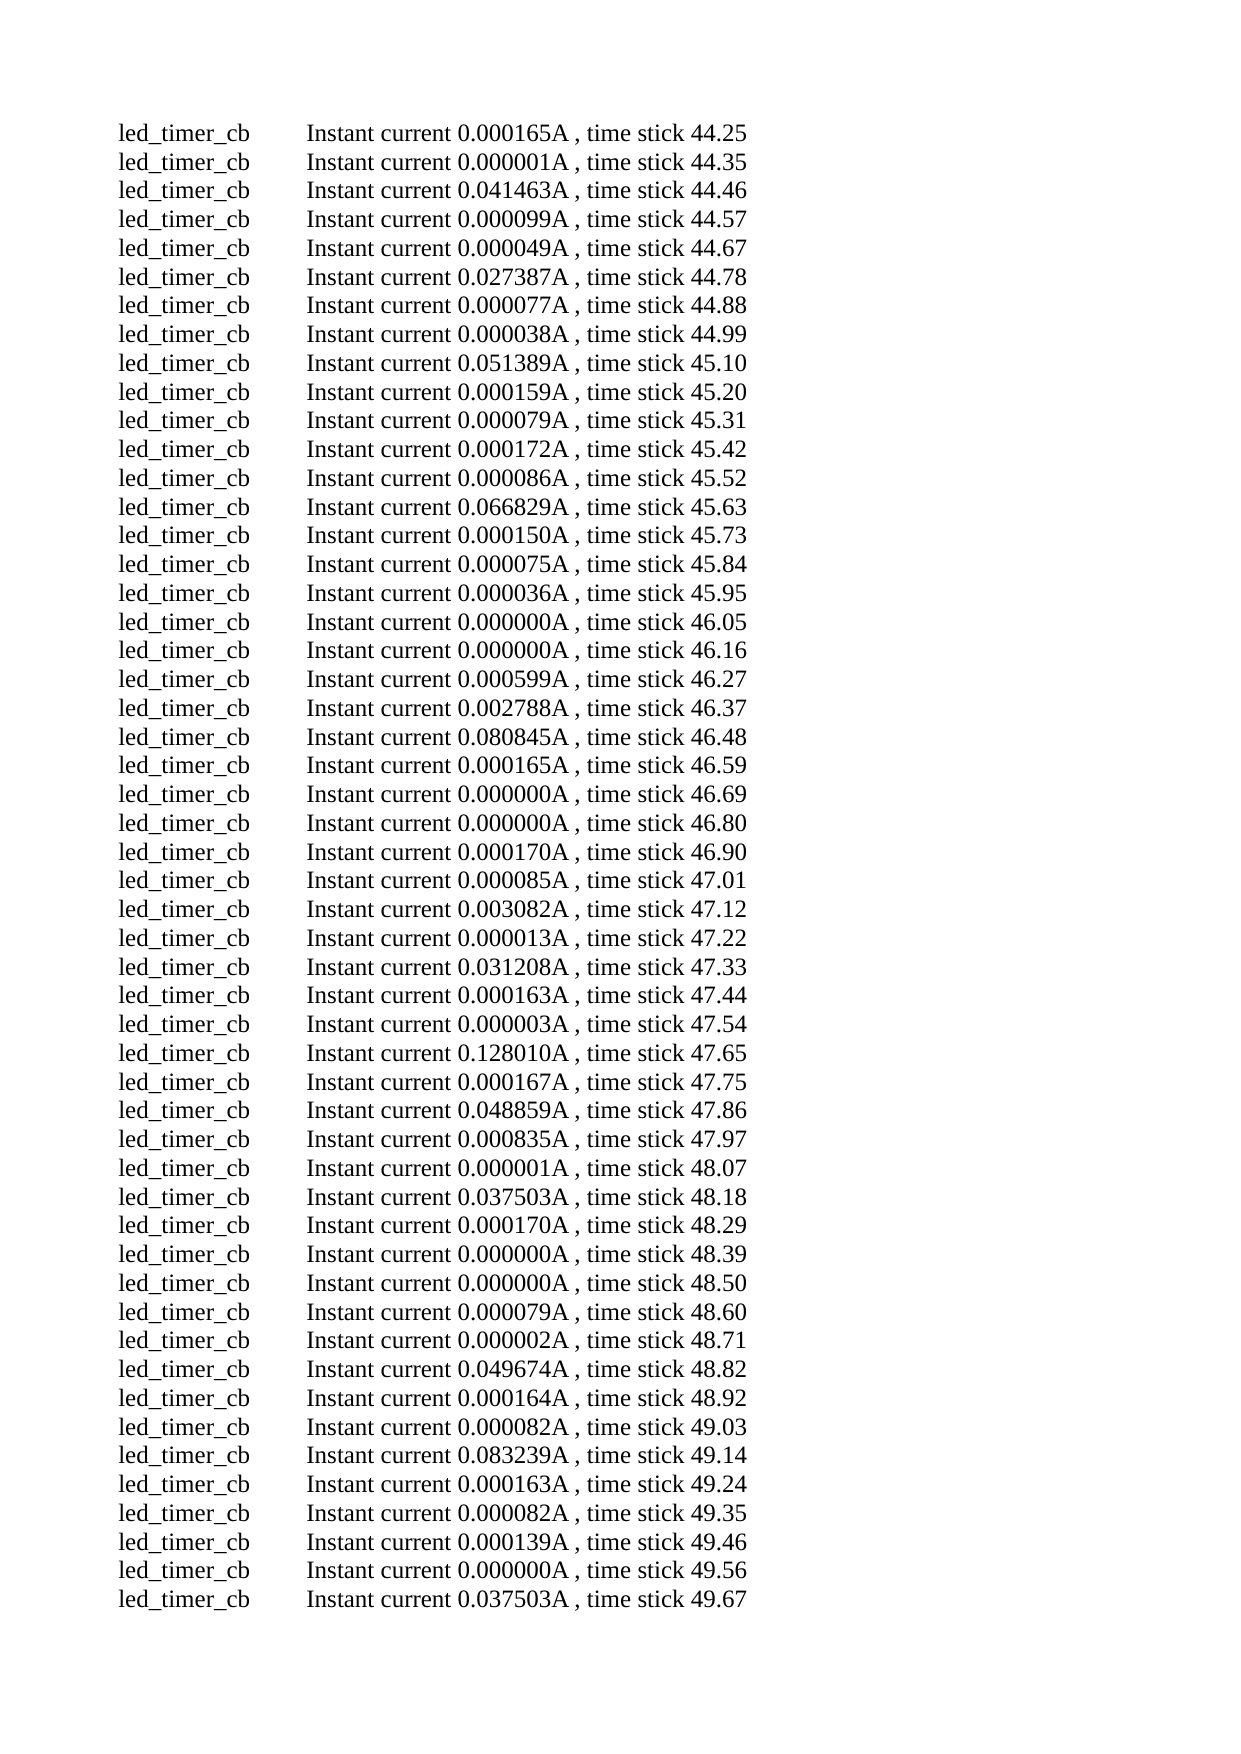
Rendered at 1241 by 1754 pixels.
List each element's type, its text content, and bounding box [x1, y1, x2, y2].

text led_timer_cb Instant current 0.000139A , time stick 49.46 [118, 1527, 1122, 1556]
text led_timer_cb Instant current 0.051389A , time stick 45.10 [118, 348, 1122, 377]
text led_timer_cb Instant current 0.000079A , time stick 48.60 [118, 1297, 1122, 1326]
text led_timer_cb Instant current 0.000013A , time stick 47.22 [118, 923, 1122, 952]
text led_timer_cb Instant current 0.000167A , time stick 47.75 [118, 1067, 1122, 1096]
text led_timer_cb Instant current 0.000000A , time stick 46.16 [118, 636, 1122, 664]
text led_timer_cb Instant current 0.000001A , time stick 48.07 [118, 1153, 1122, 1182]
text led_timer_cb Instant current 0.000099A , time stick 44.57 [118, 204, 1122, 233]
text led_timer_cb Instant current 0.000000A , time stick 48.50 [118, 1268, 1122, 1297]
text led_timer_cb Instant current 0.000165A , time stick 46.59 [118, 751, 1122, 779]
text led_timer_cb Instant current 0.000000A , time stick 46.69 [118, 779, 1122, 808]
text led_timer_cb Instant current 0.000000A , time stick 46.80 [118, 808, 1122, 837]
text led_timer_cb Instant current 0.000000A , time stick 48.39 [118, 1239, 1122, 1268]
text led_timer_cb Instant current 0.000079A , time stick 45.31 [118, 406, 1122, 434]
text led_timer_cb Instant current 0.083239A , time stick 49.14 [118, 1441, 1122, 1469]
text led_timer_cb Instant current 0.048859A , time stick 47.86 [118, 1096, 1122, 1124]
text led_timer_cb Instant current 0.000036A , time stick 45.95 [118, 578, 1122, 607]
text led_timer_cb Instant current 0.000170A , time stick 46.90 [118, 837, 1122, 866]
text led_timer_cb Instant current 0.000075A , time stick 45.84 [118, 549, 1122, 578]
text led_timer_cb Instant current 0.000038A , time stick 44.99 [118, 319, 1122, 348]
text led_timer_cb Instant current 0.000077A , time stick 44.88 [118, 291, 1122, 319]
text led_timer_cb Instant current 0.000003A , time stick 47.54 [118, 1009, 1122, 1038]
text led_timer_cb Instant current 0.031208A , time stick 47.33 [118, 952, 1122, 981]
text led_timer_cb Instant current 0.000086A , time stick 45.52 [118, 463, 1122, 492]
text led_timer_cb Instant current 0.000000A , time stick 46.05 [118, 607, 1122, 636]
text led_timer_cb Instant current 0.000164A , time stick 48.92 [118, 1383, 1122, 1412]
text led_timer_cb Instant current 0.000049A , time stick 44.67 [118, 233, 1122, 262]
text led_timer_cb Instant current 0.128010A , time stick 47.65 [118, 1038, 1122, 1067]
text led_timer_cb Instant current 0.000170A , time stick 48.29 [118, 1211, 1122, 1239]
text led_timer_cb Instant current 0.000082A , time stick 49.35 [118, 1498, 1122, 1527]
text led_timer_cb Instant current 0.000085A , time stick 47.01 [118, 866, 1122, 894]
text led_timer_cb Instant current 0.000000A , time stick 49.56 [118, 1556, 1122, 1584]
text led_timer_cb Instant current 0.049674A , time stick 48.82 [118, 1354, 1122, 1383]
text led_timer_cb Instant current 0.000159A , time stick 45.20 [118, 377, 1122, 406]
text led_timer_cb Instant current 0.000835A , time stick 47.97 [118, 1124, 1122, 1153]
text led_timer_cb Instant current 0.000163A , time stick 47.44 [118, 981, 1122, 1009]
text led_timer_cb Instant current 0.003082A , time stick 47.12 [118, 894, 1122, 923]
text led_timer_cb Instant current 0.000082A , time stick 49.03 [118, 1412, 1122, 1441]
text led_timer_cb Instant current 0.037503A , time stick 48.18 [118, 1182, 1122, 1211]
text led_timer_cb Instant current 0.066829A , time stick 45.63 [118, 492, 1122, 521]
text led_timer_cb Instant current 0.000165A , time stick 44.25 [118, 118, 1122, 147]
text led_timer_cb Instant current 0.000150A , time stick 45.73 [118, 521, 1122, 549]
text led_timer_cb Instant current 0.000002A , time stick 48.71 [118, 1326, 1122, 1354]
text led_timer_cb Instant current 0.000172A , time stick 45.42 [118, 434, 1122, 463]
text led_timer_cb Instant current 0.027387A , time stick 44.78 [118, 262, 1122, 291]
text led_timer_cb Instant current 0.000599A , time stick 46.27 [118, 664, 1122, 693]
text led_timer_cb Instant current 0.002788A , time stick 46.37 [118, 693, 1122, 722]
text led_timer_cb Instant current 0.000163A , time stick 49.24 [118, 1469, 1122, 1498]
text led_timer_cb Instant current 0.080845A , time stick 46.48 [118, 722, 1122, 751]
text led_timer_cb Instant current 0.041463A , time stick 44.46 [118, 176, 1122, 204]
text led_timer_cb Instant current 0.000001A , time stick 44.35 [118, 147, 1122, 176]
text led_timer_cb Instant current 0.037503A , time stick 49.67 [118, 1584, 1122, 1613]
